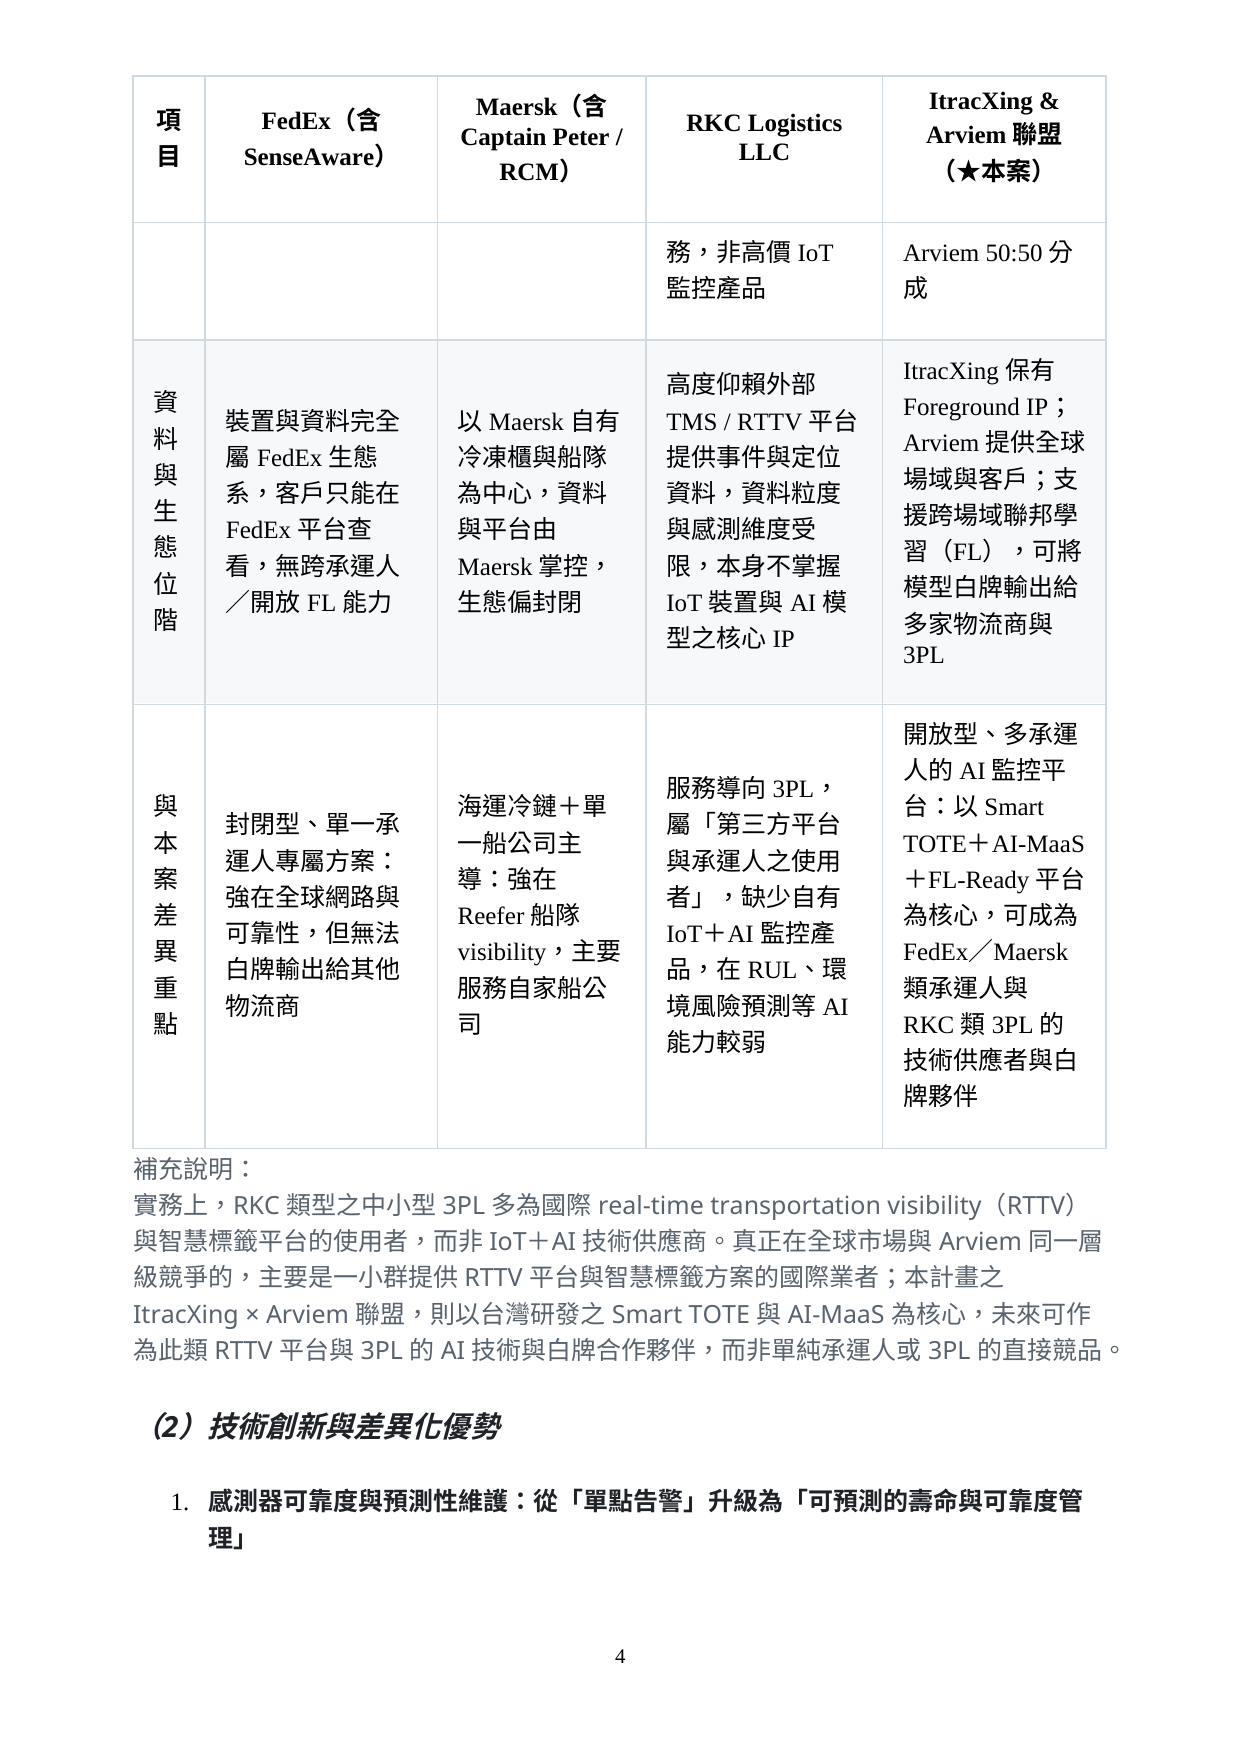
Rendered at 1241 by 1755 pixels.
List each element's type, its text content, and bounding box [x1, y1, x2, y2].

table_cell [438, 223, 645, 339]
table_cell 務，非高價 IoT 監控產品 [647, 223, 882, 339]
table_cell 開放型、多承運人的 AI 監控平台：以 Smart TOTE＋AI-MaaS＋FL-Ready 平台為核心，可成為 FedEx／Maersk 類承運人與 RKC 類 3PL 的技術供應者與白牌夥伴 [883, 705, 1105, 1147]
table_cell ItracXing 保有 Foreground IP；Arviem 提供全球場域與客戶；支援跨場域聯邦學習（FL），可將模型白牌輸出給多家物流商與 3PL [883, 341, 1105, 703]
text 補充說明： 實務上，RKC 類型之中小型 3PL 多為國際 real-time transportation visibility（RTTV）與智慧標籤平台的使用者，而非 IoT＋AI 技術供應商。真正在全球市場與 Arviem 同一層級競爭的，主要是一小群提供 RTTV 平台與智慧標籤方案的國際業者；本計畫之 ItracXing × Arviem 聯盟，則以台灣研發之 Smart TOTE 與 AI-MaaS 為核心，未來可作為此類 RTTV 平台與 3PL 的 AI 技術與白牌合作夥伴，而非單純承運人或 3PL 的直接競品。 [133, 1149, 1107, 1367]
table_header FedEx（含 SenseAware） [206, 77, 437, 222]
table_cell 資料與生態位階 [134, 341, 204, 703]
table_header Maersk（含 Captain Peter / RCM） [438, 77, 645, 222]
table_cell Arviem 50:50 分成 [883, 223, 1105, 339]
table_cell [134, 223, 204, 339]
table_cell 以 Maersk 自有冷凍櫃與船隊為中心，資料與平台由 Maersk 掌控，生態偏封閉 [438, 341, 645, 703]
table_cell 裝置與資料完全屬 FedEx 生態系，客戶只能在 FedEx 平台查看，無跨承運人／開放 FL 能力 [206, 341, 437, 703]
table_cell 與本案差異重點 [134, 705, 204, 1147]
table_cell 服務導向 3PL，屬「第三方平台與承運人之使用者」，缺少自有 IoT＋AI 監控產品，在 RUL、環境風險預測等 AI 能力較弱 [647, 705, 882, 1147]
list 感測器可靠度與預測性維護：從「單點告警」升級為「可預測的壽命與可靠度管理」 [170, 1482, 1107, 1554]
table_cell 封閉型、單一承運人專屬方案：強在全球網路與可靠性，但無法白牌輸出給其他物流商 [206, 705, 437, 1147]
table_cell 海運冷鏈＋單一船公司主導：強在 Reefer 船隊 visibility，主要服務自家船公司 [438, 705, 645, 1147]
table_header RKC Logistics LLC [647, 77, 882, 222]
table_cell [206, 223, 437, 339]
table_header 項目 [134, 77, 204, 222]
table_cell 高度仰賴外部 TMS / RTTV 平台提供事件與定位資料，資料粒度與感測維度受限，本身不掌握 IoT 裝置與 AI 模型之核心 IP [647, 341, 882, 703]
subtitle （2）技術創新與差異化優勢 [133, 1404, 1107, 1446]
table_header ItracXing & Arviem 聯盟（★本案） [883, 77, 1105, 222]
